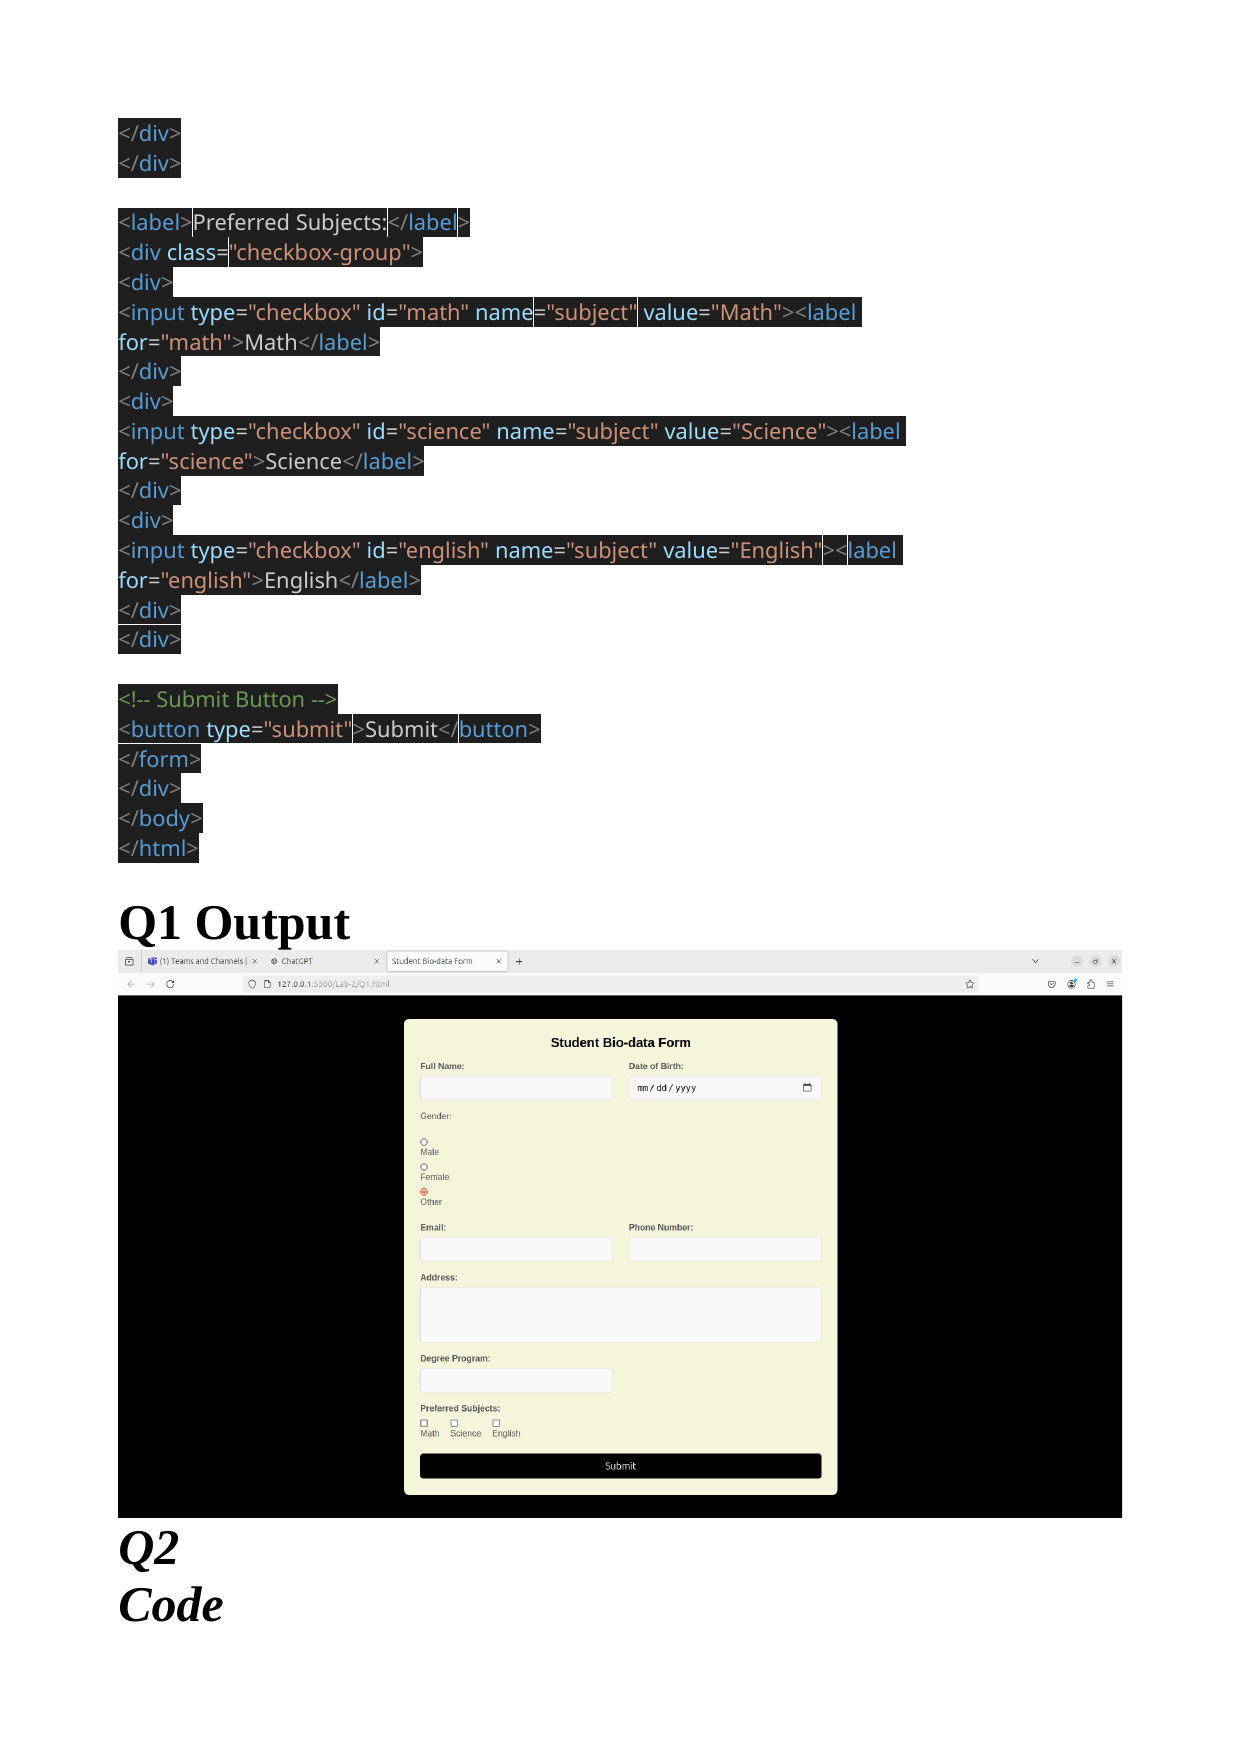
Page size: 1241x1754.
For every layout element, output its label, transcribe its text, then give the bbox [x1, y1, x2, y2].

text </div> [118, 356, 1122, 386]
text <div class="checkbox-group"> [118, 237, 1122, 267]
text Q2 [118, 1518, 1122, 1575]
text </div> [118, 773, 1122, 803]
text <div> [118, 505, 1122, 535]
text </div> [118, 148, 1122, 178]
text </div> [118, 595, 1122, 624]
text </div> [118, 118, 1122, 148]
text <!-- Submit Button --> [118, 684, 1122, 714]
text <input type="checkbox" id="math" name="subject" value="Math"><label for="math">Math</label> [118, 297, 1122, 356]
text <div> [118, 267, 1122, 297]
text </div> [118, 624, 1122, 654]
text <button type="submit">Submit</button> [118, 714, 1122, 743]
text <div> [118, 386, 1122, 416]
picture [118, 950, 1123, 1518]
text </html> [118, 833, 1122, 863]
text <label>Preferred Subjects:</label> [118, 207, 1122, 237]
text </div> [118, 476, 1122, 505]
text Code [118, 1575, 1122, 1632]
text </form> [118, 743, 1122, 773]
text <input type="checkbox" id="science" name="subject" value="Science"><label for="science">Science</label> [118, 416, 1122, 476]
text </body> [118, 803, 1122, 833]
text <input type="checkbox" id="english" name="subject" value="English"><label for="english">English</label> [118, 535, 1122, 595]
text Q1 Output [118, 892, 1122, 950]
